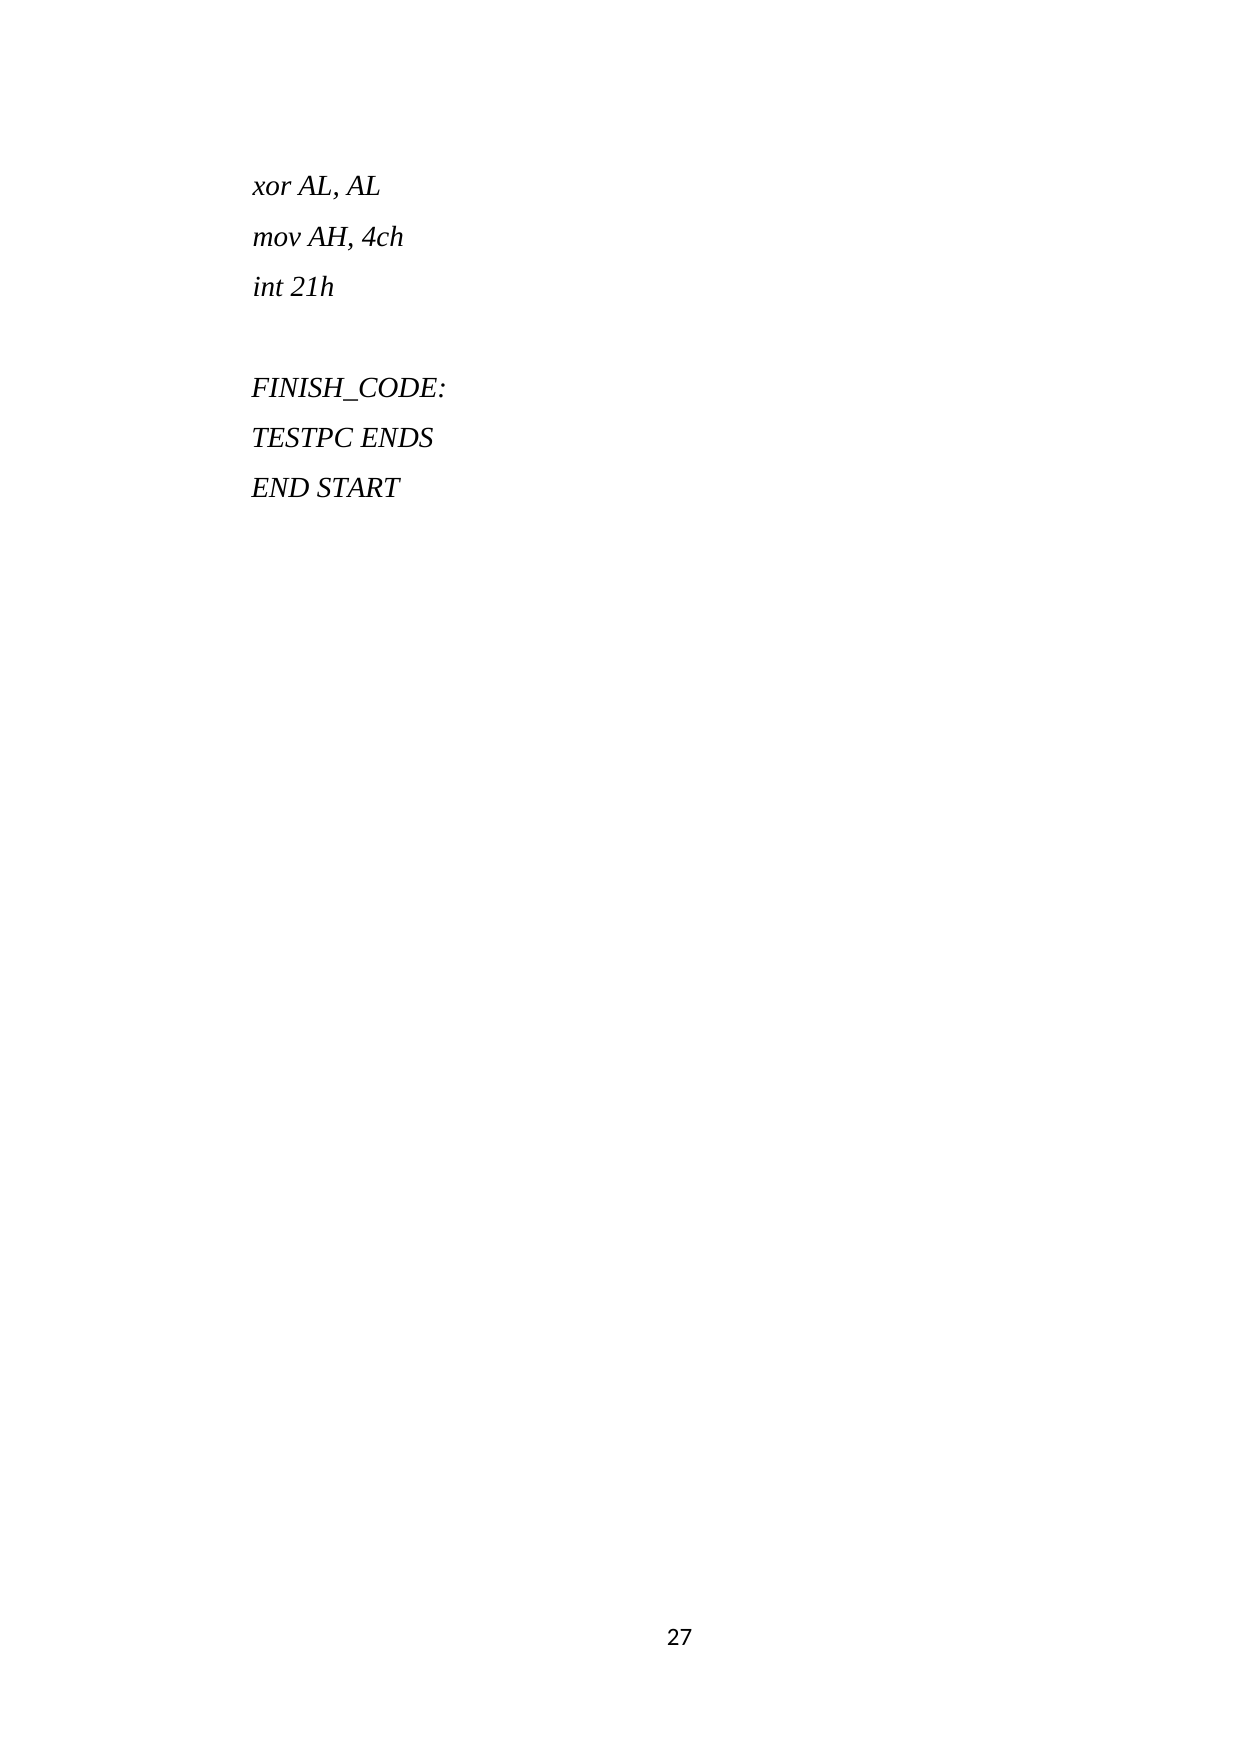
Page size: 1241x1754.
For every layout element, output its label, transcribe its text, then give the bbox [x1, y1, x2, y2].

text mov AH, 4ch [177, 219, 1181, 252]
text TESTPC ENDS [177, 420, 1181, 453]
text int 21h [177, 269, 1181, 303]
text xor AL, AL [177, 168, 1181, 202]
text FINISH_CODE: [177, 370, 1181, 403]
text END START [177, 470, 1181, 504]
